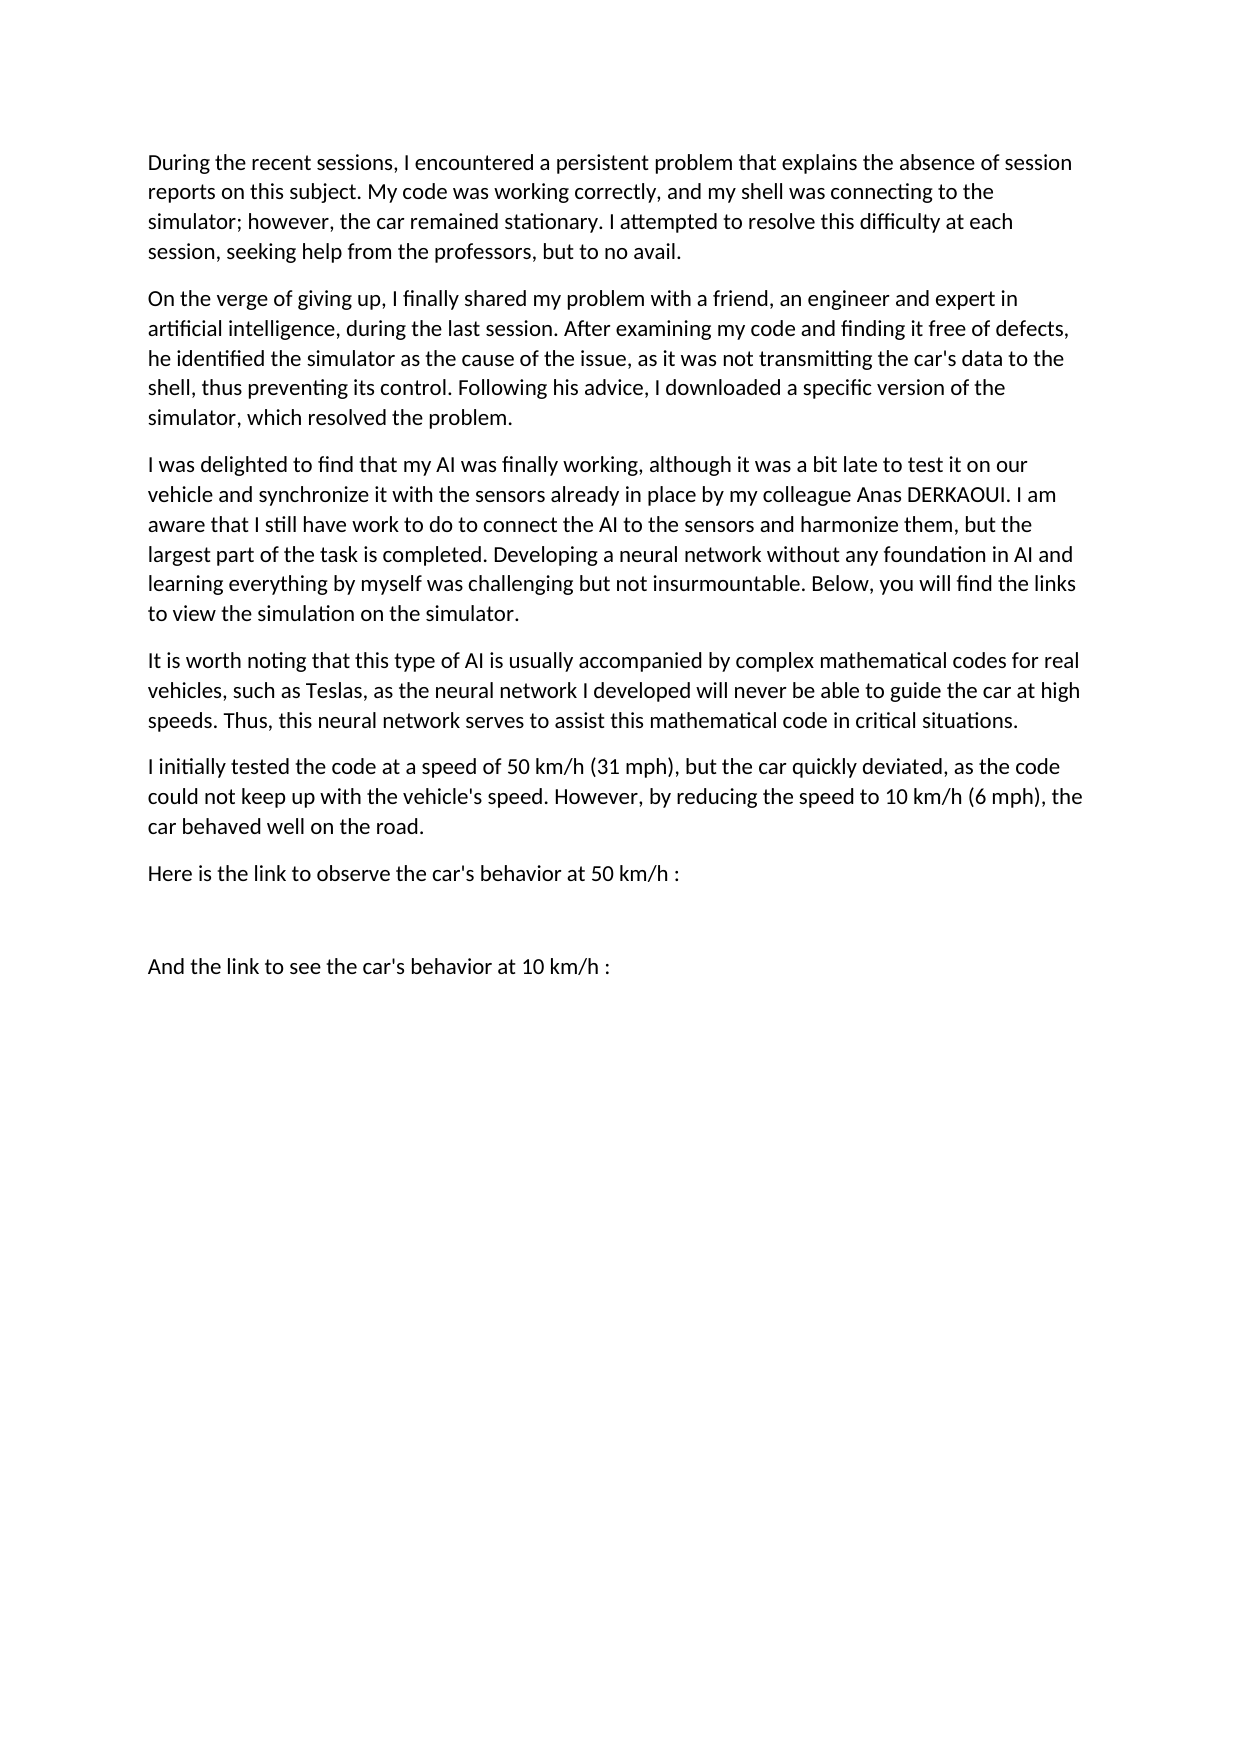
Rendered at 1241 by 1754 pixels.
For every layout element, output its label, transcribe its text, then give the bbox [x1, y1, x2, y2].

text It is worth noting that this type of AI is usually accompanied by complex mathematical codes for real vehicles, such as Teslas, as the neural network I developed will never be able to guide the car at high speeds. Thus, this neural network serves to assist this mathematical code in critical situations. [148, 646, 1093, 734]
text Here is the link to observe the car's behavior at 50 km/h : [148, 859, 1093, 887]
text On the verge of giving up, I finally shared my problem with a friend, an engineer and expert in artificial intelligence, during the last session. After examining my code and finding it free of defects, he identified the simulator as the cause of the issue, as it was not transmitting the car's data to the shell, thus preventing its control. Following his advice, I downloaded a specific version of the simulator, which resolved the problem. [148, 284, 1093, 431]
text And the link to see the car's behavior at 10 km/h : [148, 952, 1093, 980]
text During the recent sessions, I encountered a persistent problem that explains the absence of session reports on this subject. My code was working correctly, and my shell was connecting to the simulator; however, the car remained stationary. I attempted to resolve this difficulty at each session, seeking help from the professors, but to no avail. [148, 148, 1093, 265]
text I was delighted to find that my AI was finally working, although it was a bit late to test it on our vehicle and synchronize it with the sensors already in place by my colleague Anas DERKAOUI. I am aware that I still have work to do to connect the AI to the sensors and harmonize them, but the largest part of the task is completed. Developing a neural network without any foundation in AI and learning everything by myself was challenging but not insurmountable. Below, you will find the links to view the simulation on the simulator. [148, 450, 1093, 627]
text I initially tested the code at a speed of 50 km/h (31 mph), but the car quickly deviated, as the code could not keep up with the vehicle's speed. However, by reducing the speed to 10 km/h (6 mph), the car behaved well on the road. [148, 752, 1093, 840]
